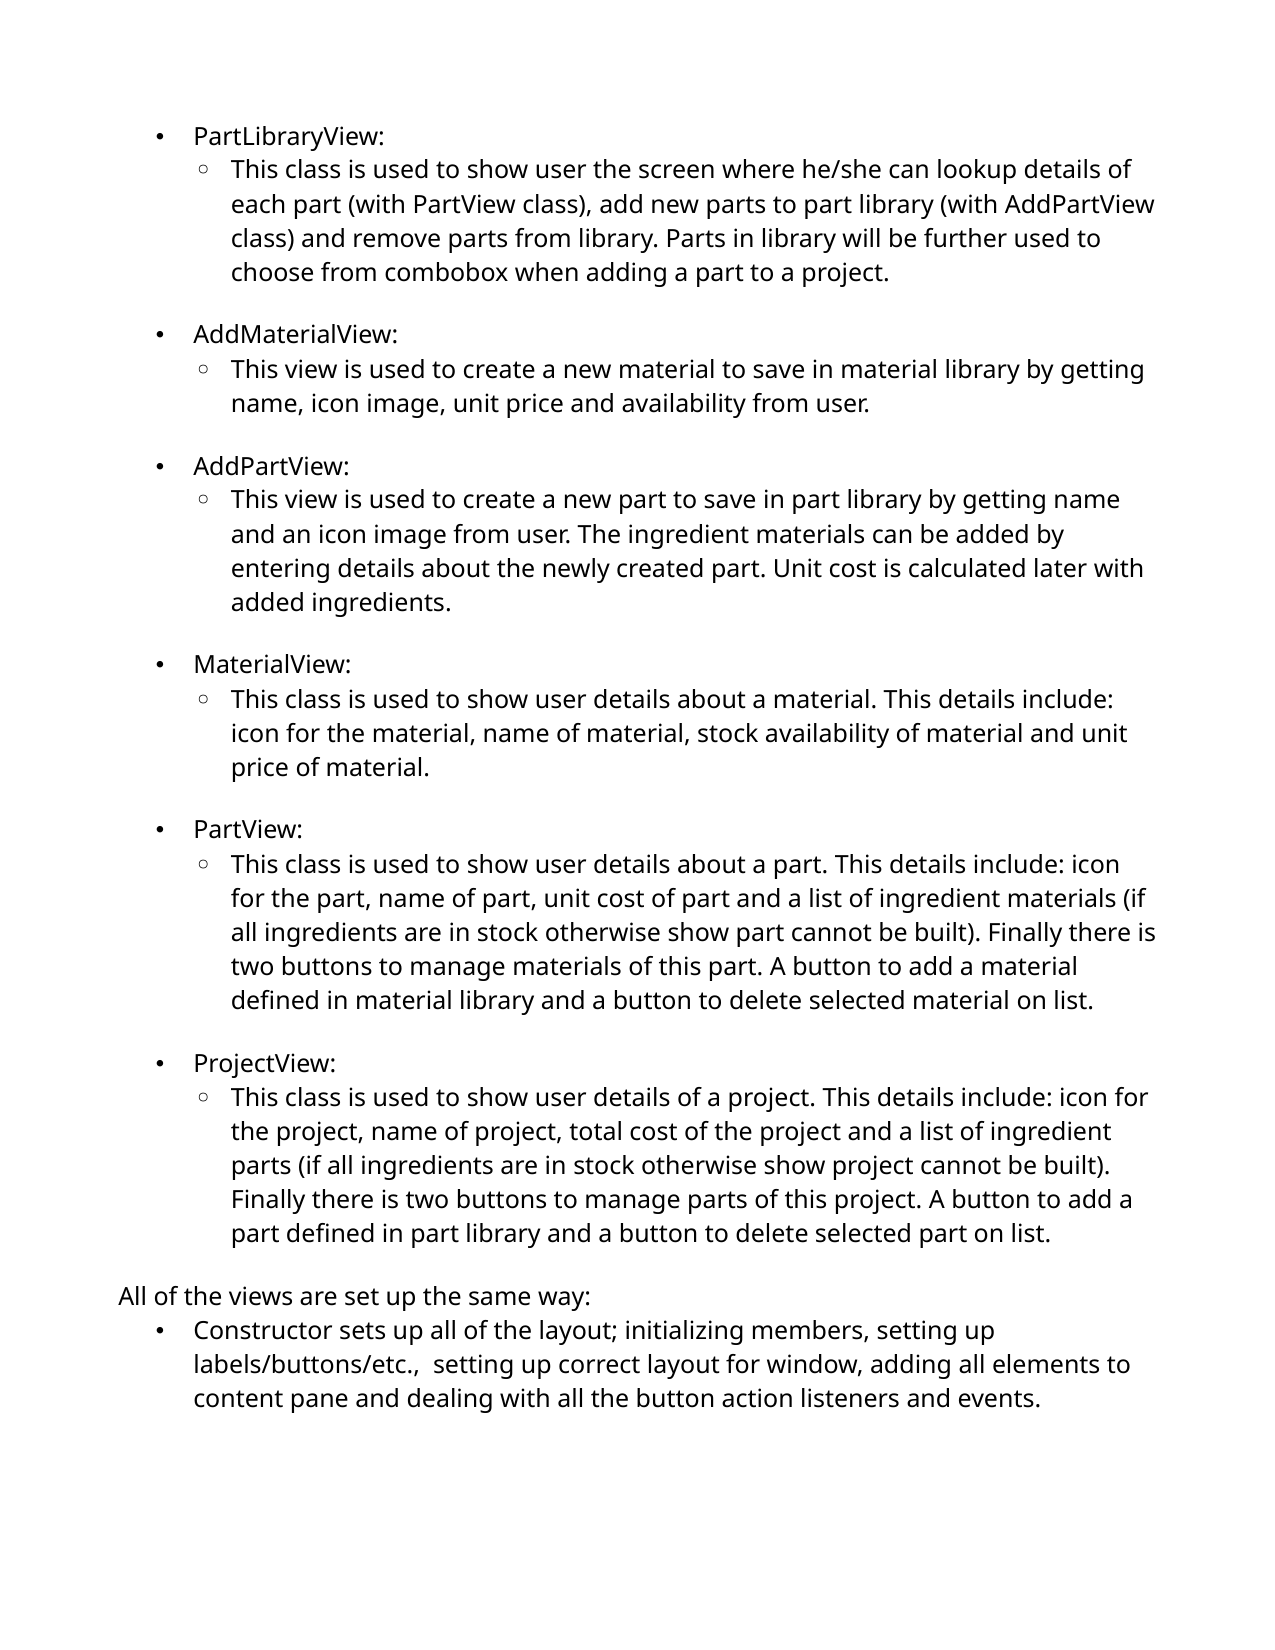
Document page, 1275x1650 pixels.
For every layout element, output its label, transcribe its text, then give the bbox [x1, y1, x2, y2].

list AddMaterialView: [156, 317, 1157, 351]
list This class is used to show user details about a part. This details include: icon for the part, name of part, unit cost of part and a list of ingredient materials (if all ingredients are in stock otherwise show part cannot be built). Finally there is two buttons to manage materials of this part. A button to add a material defined in material library and a button to delete selected material on list. [193, 846, 1157, 1017]
list ProjectView: [156, 1045, 1157, 1079]
list MaterialView: [156, 647, 1157, 681]
list This class is used to show user the screen where he/she can lookup details of each part (with PartView class), add new parts to part library (with AddPartView class) and remove parts from library. Parts in library will be further used to choose from combobox when adding a part to a project. [193, 152, 1157, 288]
list PartLibraryView: [156, 118, 1157, 152]
list This view is used to create a new part to save in part library by getting name and an icon image from user. The ingredient materials can be added by entering details about the newly created part. Unit cost is calculated later with added ingredients. [193, 482, 1157, 618]
text All of the views are set up the same way: [118, 1278, 1157, 1312]
list This class is used to show user details of a project. This details include: icon for the project, name of project, total cost of the project and a list of ingredient parts (if all ingredients are in stock otherwise show project cannot be built). Finally there is two buttons to manage parts of this project. A button to add a part defined in part library and a button to delete selected part on list. [193, 1079, 1157, 1250]
list PartView: [156, 812, 1157, 846]
list Constructor sets up all of the layout; initializing members, setting up labels/buttons/etc., setting up correct layout for window, adding all elements to content pane and dealing with all the button action listeners and events. [156, 1312, 1157, 1415]
list This class is used to show user details about a material. This details include: icon for the material, name of material, stock availability of material and unit price of material. [193, 681, 1157, 783]
list AddPartView: [156, 448, 1157, 482]
list This view is used to create a new material to save in material library by getting name, icon image, unit price and availability from user. [193, 351, 1157, 419]
